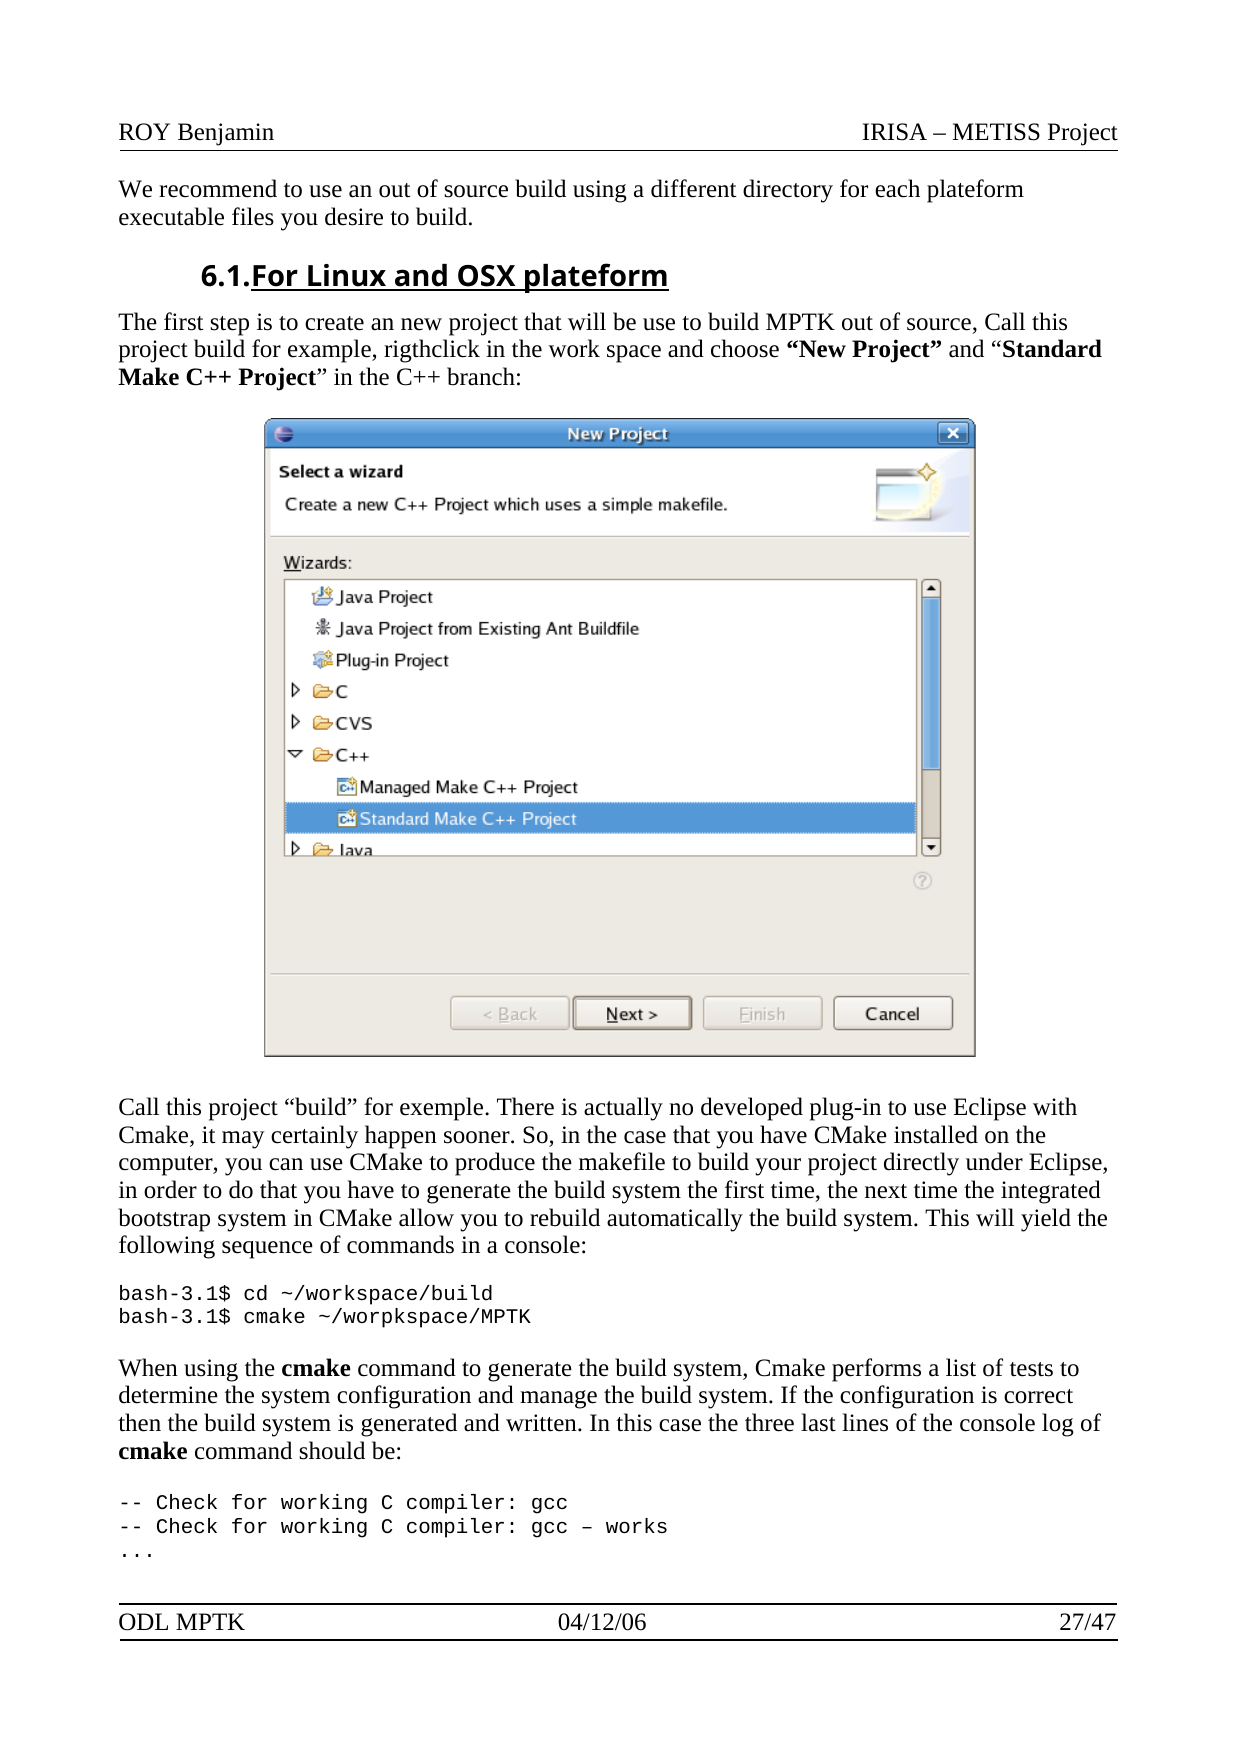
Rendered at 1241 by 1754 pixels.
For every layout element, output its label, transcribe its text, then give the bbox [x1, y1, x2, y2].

text -- Check for working C compiler: gcc – works [118, 1516, 1122, 1540]
text -- Check for working C compiler: gcc [118, 1492, 1122, 1516]
text The first step is to create an new project that will be use to build MPTK out of source, Call this project build for example, rigthclick in the work space and choose “New Project” and “Standard Make C++ Project” in the C++ branch: [118, 308, 1122, 391]
subtitle For Linux and OSX plateform [193, 256, 1122, 295]
text bash-3.1$ cmake ~/worpkspace/MPTK [118, 1307, 1122, 1330]
text When using the cmake command to generate the build system, Cmake performs a list of tests to determine the system configuration and manage the build system. If the configuration is correct then the build system is generated and written. In this case the three last lines of the console log of cmake command should be: [118, 1354, 1122, 1465]
picture [264, 418, 976, 1057]
text bash-3.1$ cd ~/workspace/build [118, 1283, 1122, 1307]
text Call this project “build” for exemple. There is actually no developed plug-in to use Eclipse with Cmake, it may certainly happen sooner. So, in the case that you have CMake installed on the computer, you can use CMake to produce the makefile to build your project directly under Eclipse, in order to do that you have to generate the build system the first time, the next time the integrated bootstrap system in CMake allow you to rebuild automatically the build system. This will yield the following sequence of commands in a console: [118, 1093, 1122, 1259]
text ... [118, 1540, 1122, 1563]
text We recommend to use an out of source build using a different directory for each plateform executable files you desire to build. [118, 175, 1122, 231]
